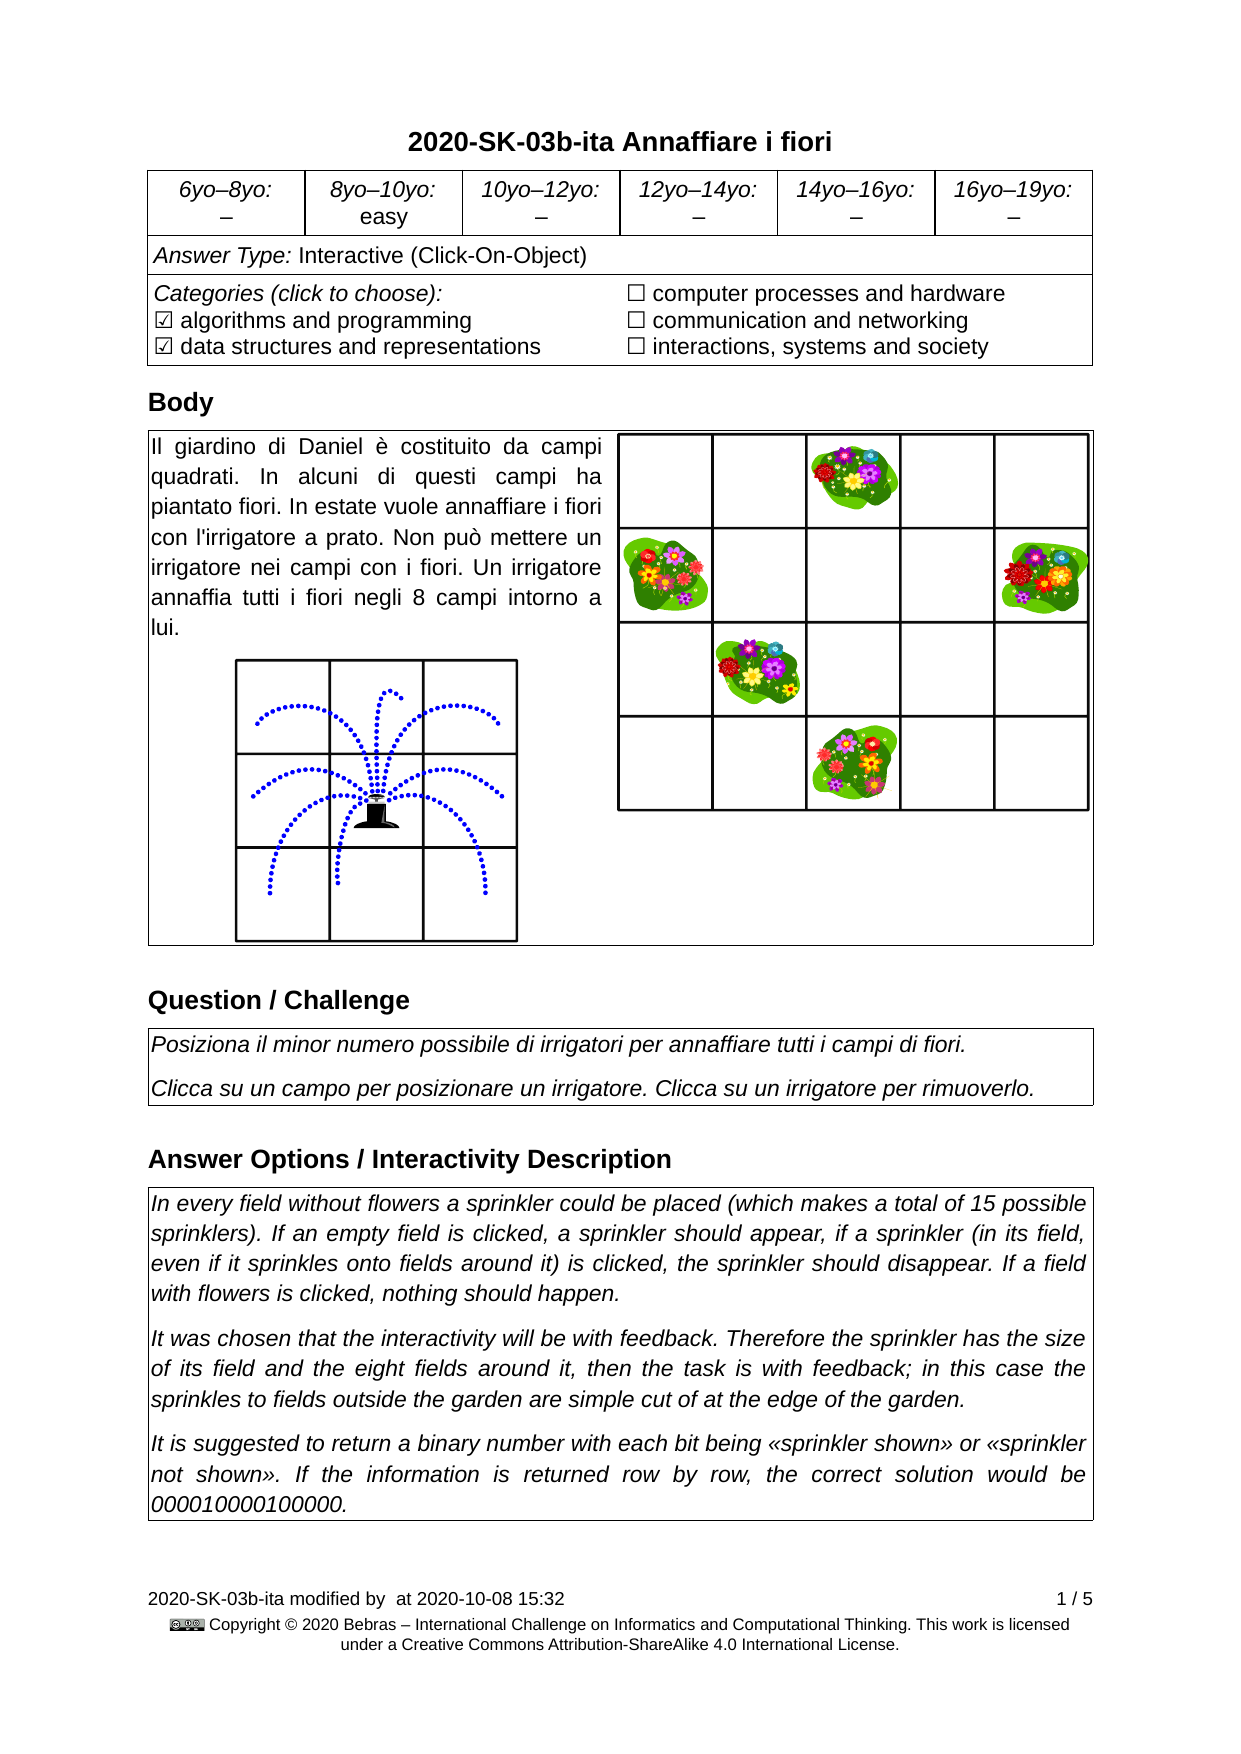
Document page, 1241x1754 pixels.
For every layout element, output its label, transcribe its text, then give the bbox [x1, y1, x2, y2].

table_header 14yo–16yo: – [778, 171, 934, 235]
table_header 12yo–14yo: – [621, 171, 777, 235]
text In every field without flowers a sprinkler could be placed (which makes a total of 15 possible sprinklers). If an empty field is clicked, a sprinkler should appear, if a sprinkler (in its field, even if it sprinkles onto fields around it) is clicked, the sprinkler should disappear. If a field with flowers is clicked, nothing should happen. [149, 1188, 1093, 1307]
table_header 16yo–19yo: – [936, 171, 1092, 235]
text Posiziona il minor numero possibile di irrigatori per annaffiare tutti i campi di fiori. [149, 1029, 1093, 1057]
subtitle 2020-SK-03b-ita Annaffiare i fiori [148, 125, 1093, 157]
text It is suggested to return a binary number with each bit being «sprinkler shown» or «sprinkler not shown». If the information is returned row by row, the correct solution would be 000010000100000. [149, 1427, 1093, 1520]
table_cell Categories (click to choose): ☑ algorithms and programming ☑ data structures and representations [148, 275, 620, 365]
subtitle Question / Challenge [148, 985, 1093, 1015]
subtitle Answer Options / Interactivity Description [148, 1144, 1093, 1174]
text Clicca su un campo per posizionare un irrigatore. Clicca su un irrigatore per rimuoverlo. [149, 1072, 1093, 1105]
table_cell Answer Type: Interactive (Click-On-Object) [148, 236, 1092, 274]
table_header 10yo–12yo: – [463, 171, 619, 235]
table_header 8yo–10yo: easy [306, 171, 462, 235]
text It was chosen that the interactivity will be with feedback. Therefore the sprinkler has the size of its field and the eight fields around it, then the task is with feedback; in this case the sprinkles to fields outside the garden are simple cut of at the edge of the garden. [149, 1322, 1093, 1412]
text Il giardino di Daniel è costituito da campi quadrati. In alcuni di questi campi ha piantato fiori. In estate vuole annaffiare i fiori con l'irrigatore a prato. Non può mettere un irrigatore nei campi con i fiori. Un irrigatore annaffia tutti i fiori negli 8 campi intorno a lui. [149, 431, 1093, 641]
subtitle Body [148, 387, 1093, 417]
table_cell ☐ computer processes and hardware ☐ communication and networking ☐ interactions, systems and society [620, 275, 1092, 365]
table_header 6yo–8yo: – [148, 171, 304, 235]
